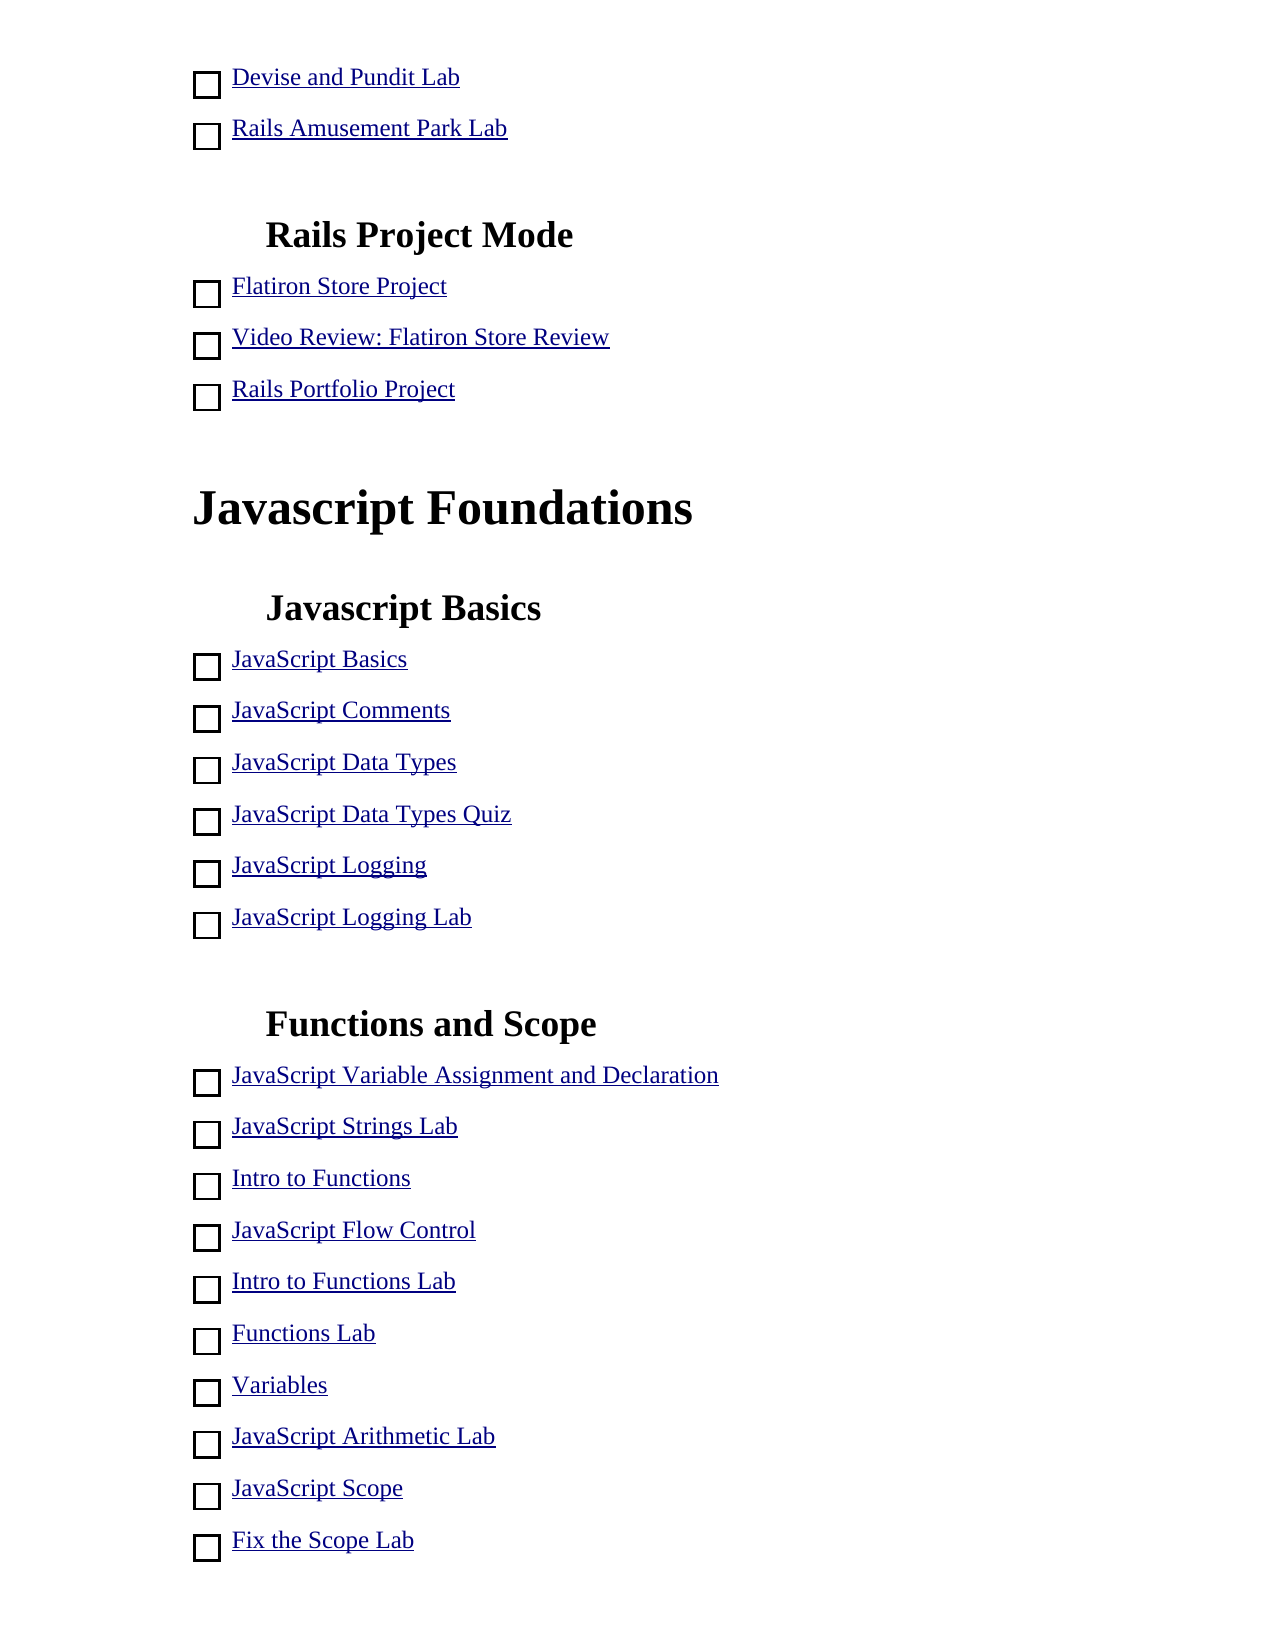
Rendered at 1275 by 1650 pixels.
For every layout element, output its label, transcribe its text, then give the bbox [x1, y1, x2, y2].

subtitle Rails Project Mode [236, 213, 1216, 256]
list [162, 268, 192, 423]
subtitle Javascript Basics [236, 586, 1216, 629]
subtitle Functions and Scope [236, 1002, 1216, 1045]
subtitle Javascript Foundations [162, 478, 1216, 535]
list Flatiron Store Project Video Review: Flatiron Store Review Rails Portfolio Project [232, 268, 1216, 423]
list [162, 641, 192, 951]
list JavaScript Variable Assignment and Declaration JavaScript Strings Lab Intro to Functions JavaScript Flow Control Intro to Functions Lab Functions Lab Variables JavaScript Arithmetic Lab JavaScript Scope Fix the Scope Lab [232, 1057, 1216, 1574]
list JavaScript Basics JavaScript Comments JavaScript Data Types JavaScript Data Types Quiz JavaScript Logging JavaScript Logging Lab [232, 641, 1216, 951]
list [162, 1057, 192, 1574]
list Devise and Pundit Lab Rails Amusement Park Lab [232, 59, 1216, 162]
